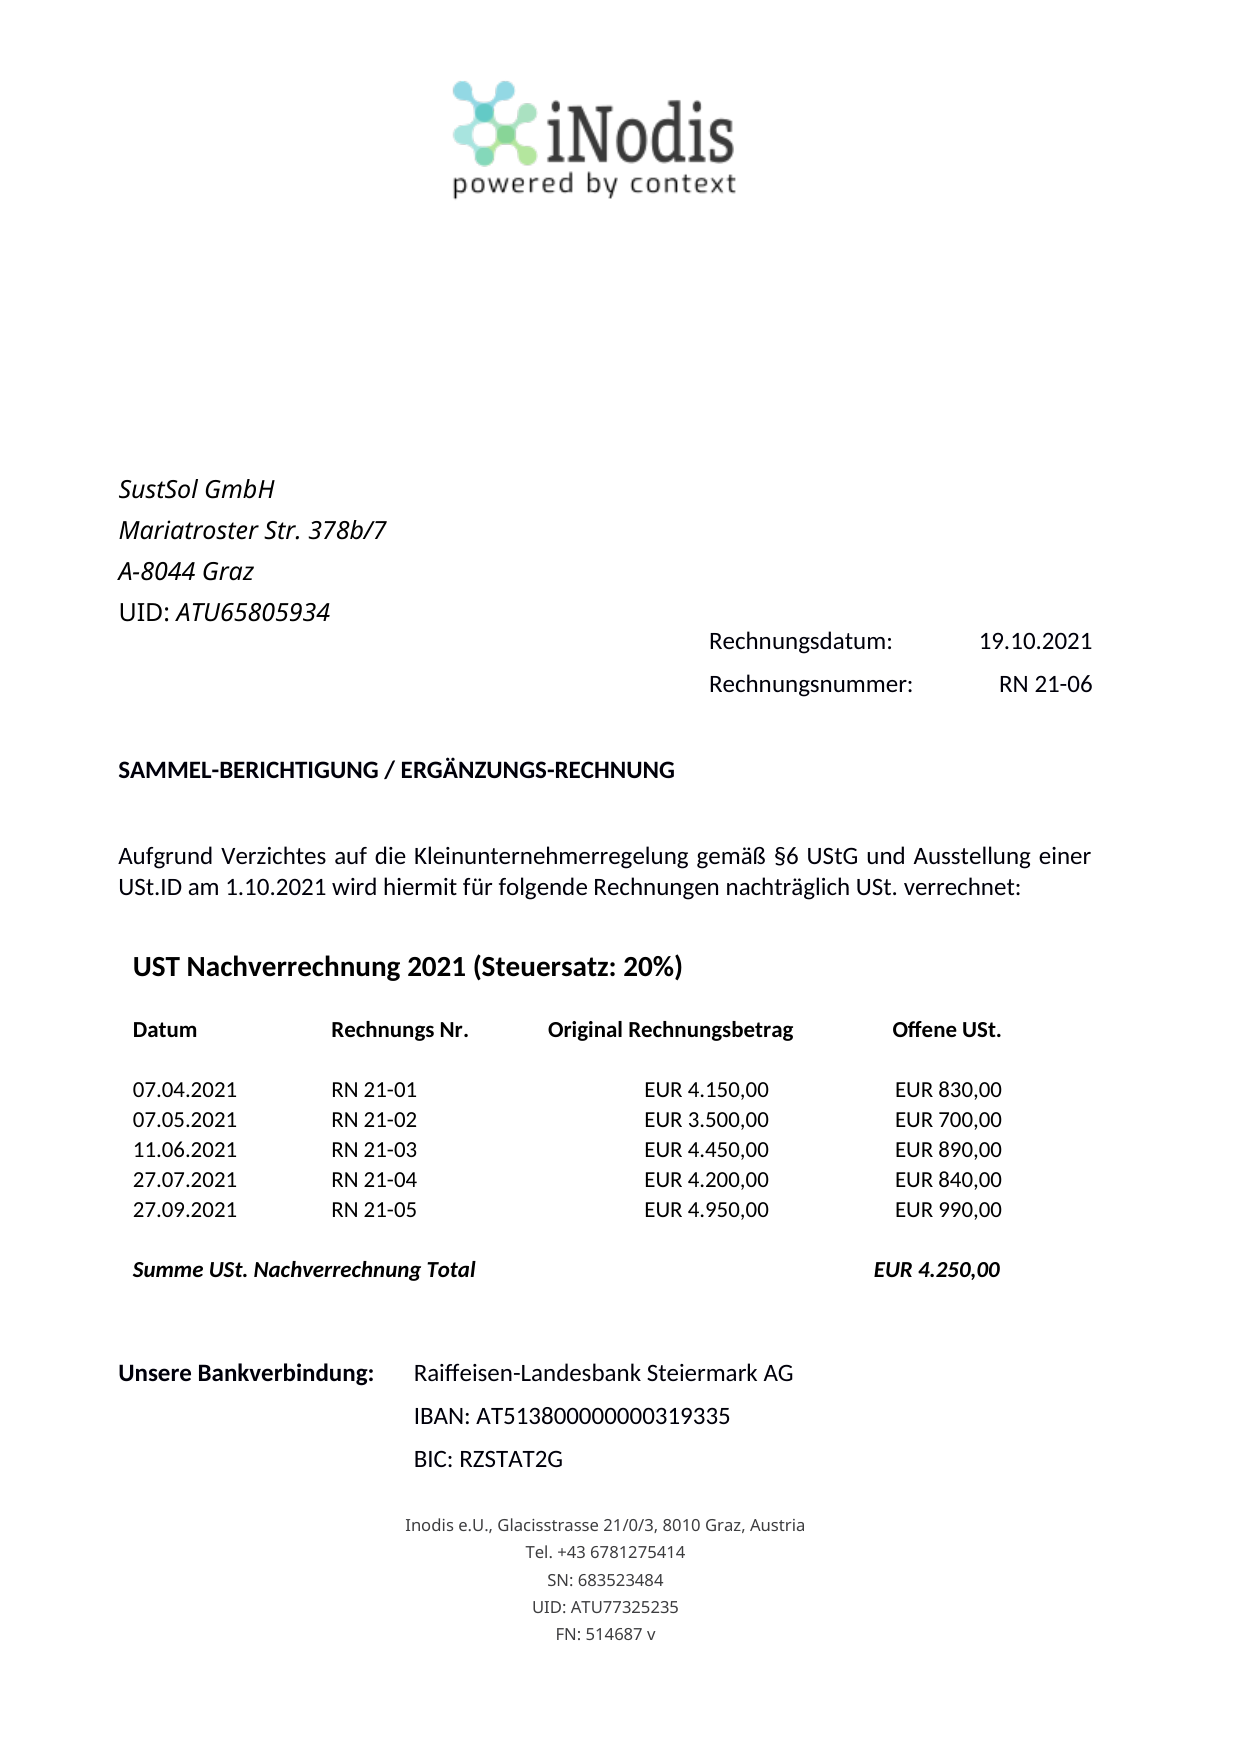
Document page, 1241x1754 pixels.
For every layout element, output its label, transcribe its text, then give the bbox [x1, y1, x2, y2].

table_cell [793, 1224, 829, 1254]
table_cell [1031, 946, 1191, 1284]
table_cell [1191, 1284, 1240, 1314]
table_cell [776, 1164, 793, 1194]
table_cell [524, 1164, 541, 1194]
table_cell EUR 990,00 [830, 1194, 1009, 1224]
table_cell 07.04.2021 [125, 1074, 324, 1104]
table_cell [524, 1224, 541, 1254]
table_cell RN 21-05 [324, 1194, 524, 1224]
table_cell 11.06.2021 [125, 1134, 324, 1164]
table_cell [776, 1074, 793, 1104]
table_cell [776, 1194, 793, 1224]
table_cell EUR 840,00 [830, 1164, 1009, 1194]
table_cell [524, 984, 541, 1014]
table_cell [830, 984, 1009, 1014]
table_cell [541, 1254, 776, 1284]
table_cell [776, 1134, 793, 1164]
text UID: ATU65805934 [118, 594, 620, 625]
table_cell [524, 1194, 541, 1224]
table_cell [776, 1224, 793, 1254]
table_cell [793, 1164, 829, 1194]
text Unsere Bankverbindung: Raiffeisen-Landesbank Steiermark AG [118, 1357, 1092, 1388]
table_cell Offene USt. [830, 1014, 1009, 1044]
table_header [830, 946, 1009, 984]
table_cell Summe USt. Nachverrechnung Total [125, 1254, 541, 1284]
table_cell [1191, 946, 1240, 1284]
table_cell Rechnungs Nr. [324, 1014, 541, 1044]
table_cell [562, 1284, 999, 1314]
table_cell 27.09.2021 [125, 1194, 324, 1224]
table_cell [524, 1134, 541, 1164]
table_cell 27.07.2021 [125, 1164, 324, 1194]
table_cell [125, 1224, 324, 1254]
table_cell [541, 984, 776, 1014]
text IBAN: AT513800000000319335 [118, 1400, 1092, 1431]
table_cell [324, 1044, 524, 1074]
table_cell EUR 4.200,00 [541, 1164, 776, 1194]
text SustSol GmbH [118, 472, 620, 506]
table_cell [830, 1044, 1009, 1074]
table_cell RN 21-03 [324, 1134, 524, 1164]
table_cell [1031, 1284, 1191, 1314]
table_cell EUR 4.950,00 [541, 1194, 776, 1224]
table_cell [125, 1044, 324, 1074]
table_cell 07.05.2021 [125, 1104, 324, 1134]
table_cell [118, 946, 125, 1284]
text A-8044 Graz [118, 553, 620, 587]
table_header UST Nachverrechnung 2021 (Steuersatz: 20%) [125, 946, 793, 984]
text Aufgrund Verzichtes auf die Kleinunternehmerregelung gemäß §6 UStG und Ausstellung einer USt.ID am 1.10.2021 wird hiermit für folgende Rechnungen nachträglich USt. verrechnet: [118, 840, 1092, 901]
table_cell [793, 1194, 829, 1224]
table_cell [793, 1074, 829, 1104]
table_cell [776, 984, 793, 1014]
table_cell [324, 984, 524, 1014]
table_cell [1009, 946, 1031, 1284]
table_cell RN 21-01 [324, 1074, 524, 1104]
text SAMMEL-BERICHTIGUNG / ERGÄNZUNGS-RECHNUNG [118, 754, 1092, 785]
table_header [1226, 914, 1240, 946]
table_header [793, 946, 829, 984]
table_header [545, 914, 1057, 946]
table_cell [324, 1224, 524, 1254]
table_cell [776, 1044, 793, 1074]
table_cell Datum [125, 1014, 324, 1044]
table_cell [776, 1104, 793, 1134]
table_cell [793, 1254, 829, 1284]
table_cell [125, 984, 324, 1014]
table_header [1057, 914, 1226, 946]
table_cell EUR 890,00 [830, 1134, 1009, 1164]
table_cell EUR 700,00 [830, 1104, 1009, 1134]
table_cell [541, 1044, 776, 1074]
table_cell EUR 830,00 [830, 1074, 1009, 1104]
table_cell EUR 4.450,00 [541, 1134, 776, 1164]
table_cell [524, 1074, 541, 1104]
table_cell RN 21-04 [324, 1164, 524, 1194]
table_cell EUR 4.150,00 [541, 1074, 776, 1104]
text Rechnungsdatum: 19.10.2021 [118, 425, 1092, 656]
table_cell [776, 1254, 793, 1284]
table_cell [793, 1134, 829, 1164]
table_cell [999, 1284, 1031, 1314]
table_cell [118, 1284, 562, 1314]
table_cell [830, 1224, 1009, 1254]
text Rechnungsnummer: RN 21-06 [118, 668, 1092, 699]
text BIC: RZSTAT2G [118, 1443, 1092, 1474]
table_cell RN 21-02 [324, 1104, 524, 1134]
table_cell [524, 1044, 541, 1074]
table_cell [793, 1104, 829, 1134]
table_cell EUR 4.250,00 [830, 1254, 1009, 1284]
table_cell [793, 1044, 829, 1074]
table_cell Original Rechnungsbetrag [541, 1014, 829, 1044]
text Mariatroster Str. 378b/7 [118, 512, 620, 547]
table_cell EUR 3.500,00 [541, 1104, 776, 1134]
table_cell [793, 984, 829, 1014]
table_header [118, 914, 545, 946]
table_cell [541, 1224, 776, 1254]
table_cell [524, 1104, 541, 1134]
